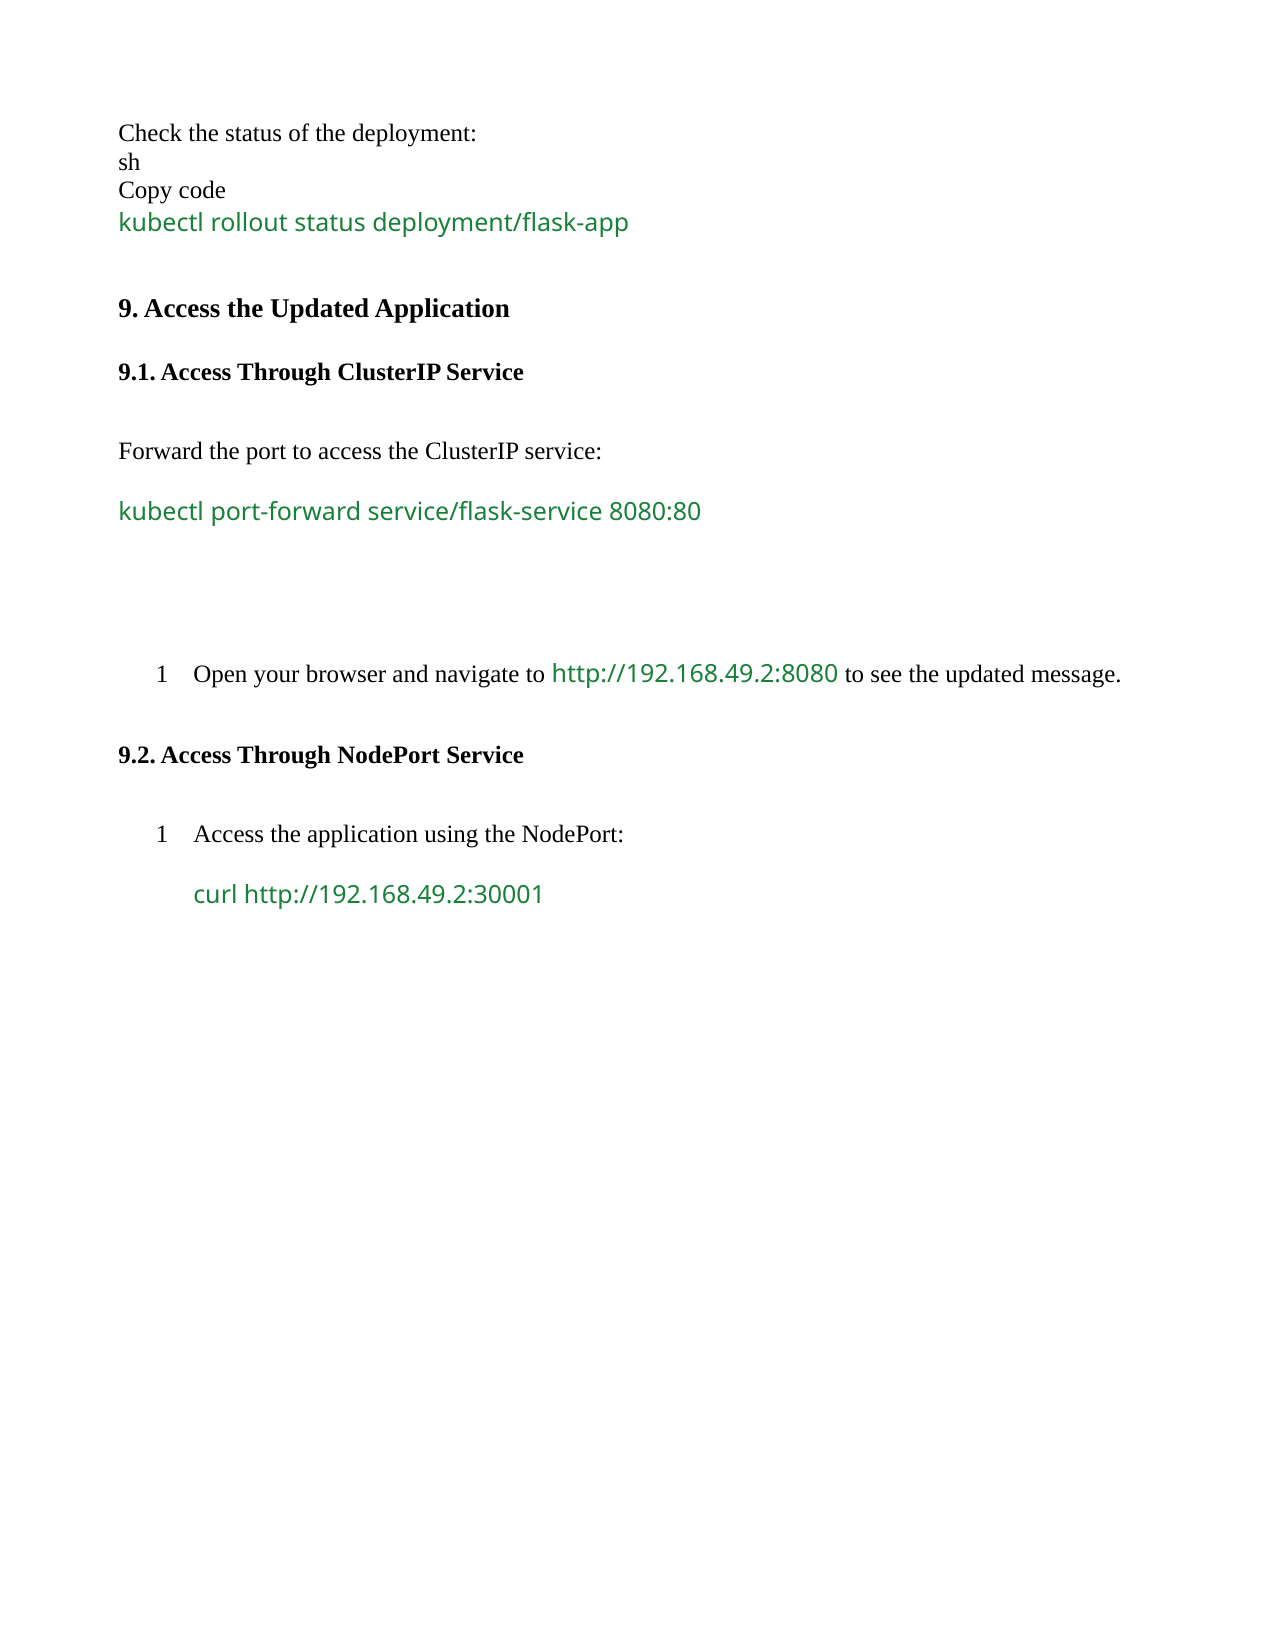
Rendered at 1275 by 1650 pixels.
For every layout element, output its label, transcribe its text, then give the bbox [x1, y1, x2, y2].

list Access the application using the NodePort: curl http://192.168.49.2:30001 [156, 819, 1157, 911]
list Open your browser and navigate to http://192.168.49.2:8080 to see the updated message. [156, 656, 1157, 690]
text Forward the port to access the ClusterIP service: kubectl port-forward service/flask-service 8080:80 [118, 436, 1157, 527]
text Check the status of the deployment: sh Copy code kubectl rollout status deployment/flask-app [118, 118, 1157, 238]
subtitle 9. Access the Updated Application [118, 293, 1157, 324]
text 9.2. Access Through NodePort Service [118, 740, 1157, 769]
text 9.1. Access Through ClusterIP Service [118, 357, 1157, 386]
